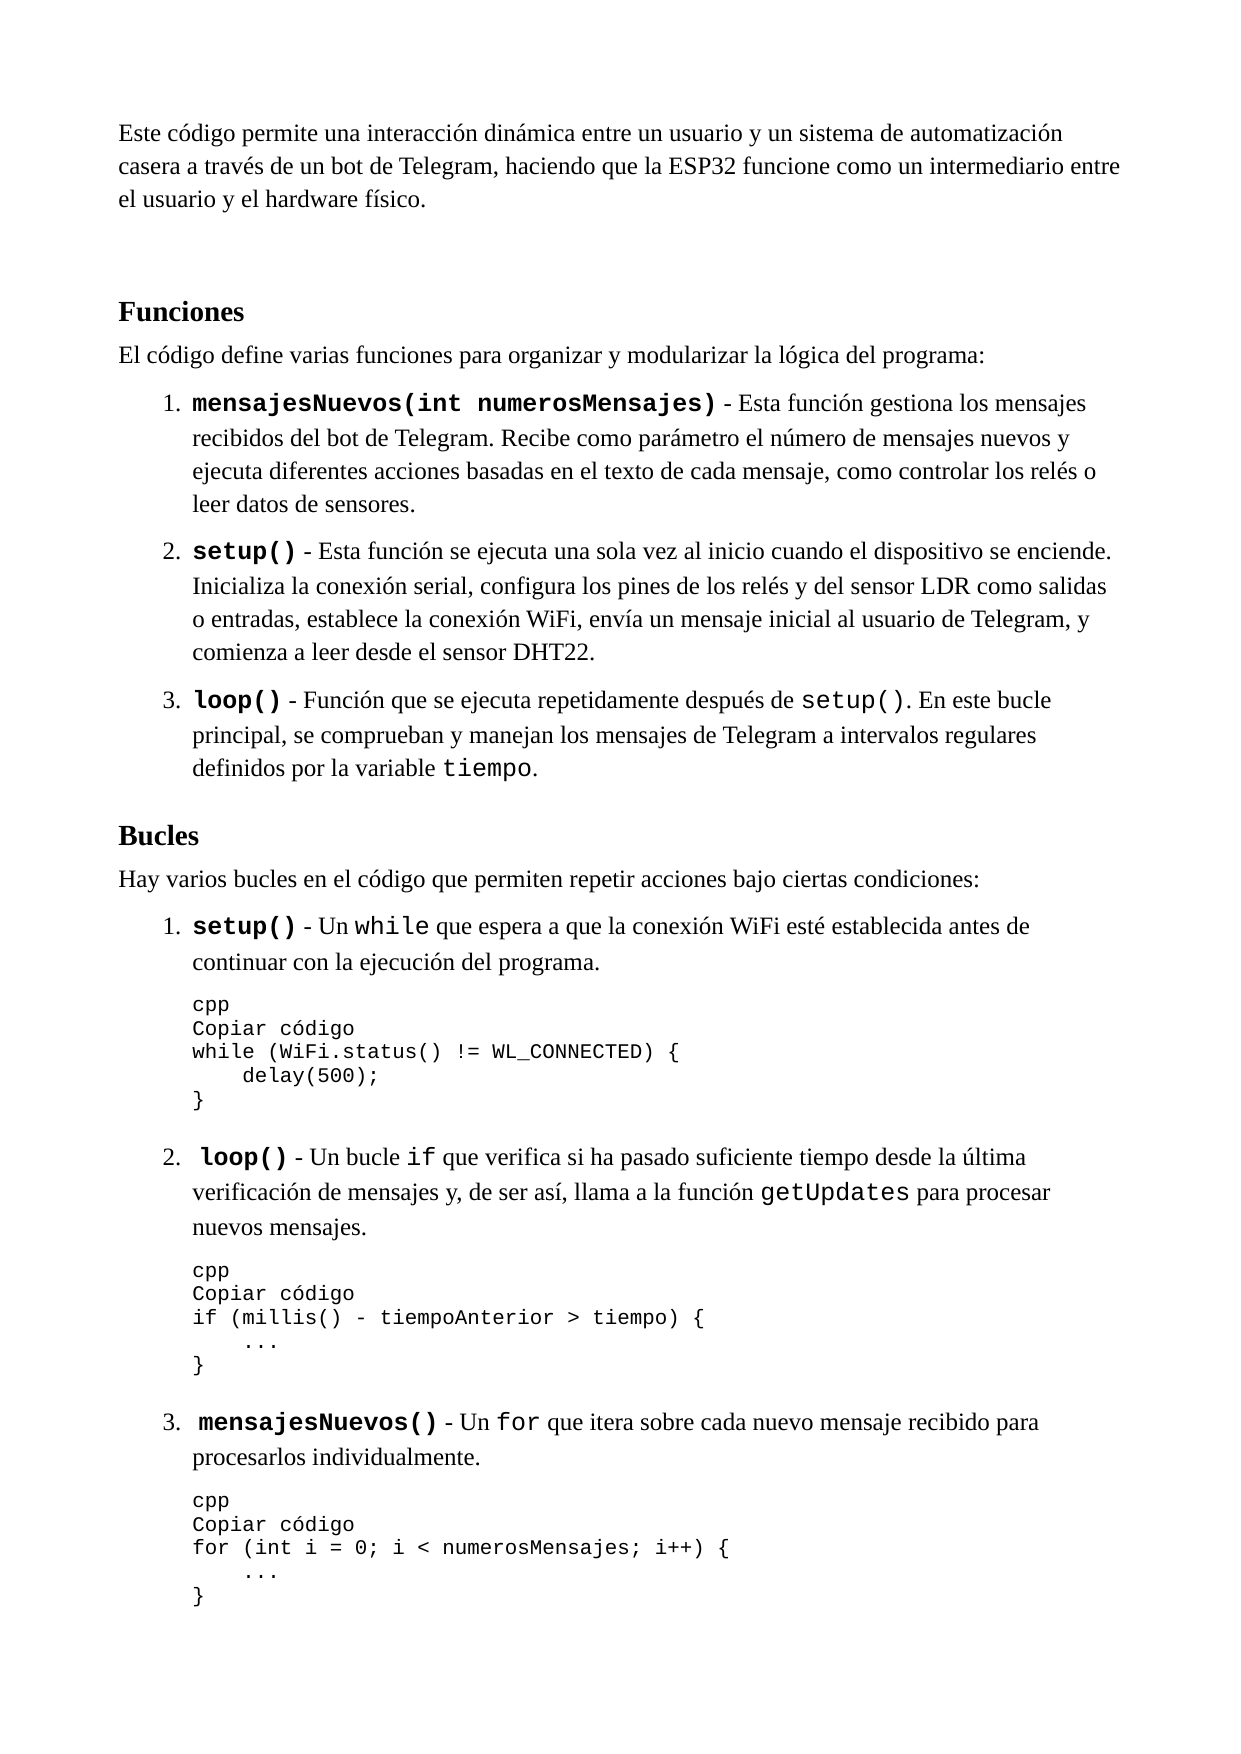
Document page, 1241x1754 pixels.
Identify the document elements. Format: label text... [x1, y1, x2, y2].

list cpp [162, 1260, 1122, 1283]
text El código define varias funciones para organizar y modularizar la lógica del programa: [118, 340, 1122, 369]
subtitle Bucles [118, 818, 1122, 851]
list mensajesNuevos() - Un for que itera sobre cada nuevo mensaje recibido para procesarlos individualmente. [162, 1407, 1122, 1471]
list Copiar código [162, 1018, 1122, 1041]
list loop() - Función que se ejecuta repetidamente después de setup(). En este bucle principal, se comprueban y manejan los mensajes de Telegram a intervalos regulares definidos por la variable tiempo. [162, 685, 1122, 784]
list Copiar código [162, 1283, 1122, 1307]
list ... [162, 1331, 1122, 1354]
list setup() - Esta función se ejecuta una sola vez al inicio cuando el dispositivo se enciende. Inicializa la conexión serial, configura los pines de los relés y del sensor LDR como salidas o entradas, establece la conexión WiFi, envía un mensaje inicial al usuario de Telegram, y comienza a leer desde el sensor DHT22. [162, 536, 1122, 666]
list Copiar código [162, 1514, 1122, 1537]
list loop() - Un bucle if que verifica si ha pasado suficiente tiempo desde la última verificación de mensajes y, de ser así, llama a la función getUpdates para procesar nuevos mensajes. [162, 1142, 1122, 1241]
list cpp [162, 1490, 1122, 1514]
list mensajesNuevos(int numerosMensajes) - Esta función gestiona los mensajes recibidos del bot de Telegram. Recibe como parámetro el número de mensajes nuevos y ejecuta diferentes acciones basadas en el texto de cada mensaje, como controlar los relés o leer datos de sensores. [162, 388, 1122, 517]
text Este código permite una interacción dinámica entre un usuario y un sistema de automatización casera a través de un bot de Telegram, haciendo que la ESP32 funcione como un intermediario entre el usuario y el hardware físico. [118, 118, 1122, 213]
list for (int i = 0; i < numerosMensajes; i++) { [162, 1537, 1122, 1561]
list } [162, 1089, 1122, 1112]
list } [162, 1585, 1122, 1608]
list setup() - Un while que espera a que la conexión WiFi esté establecida antes de continuar con la ejecución del programa. [162, 911, 1122, 975]
subtitle Funciones [118, 294, 1122, 327]
list while (WiFi.status() != WL_CONNECTED) { [162, 1041, 1122, 1065]
text Hay varios bucles en el código que permiten repetir acciones bajo ciertas condiciones: [118, 864, 1122, 893]
list ... [162, 1561, 1122, 1585]
list if (millis() - tiempoAnterior > tiempo) { [162, 1307, 1122, 1331]
list cpp [162, 994, 1122, 1018]
list delay(500); [162, 1065, 1122, 1089]
list } [162, 1354, 1122, 1378]
